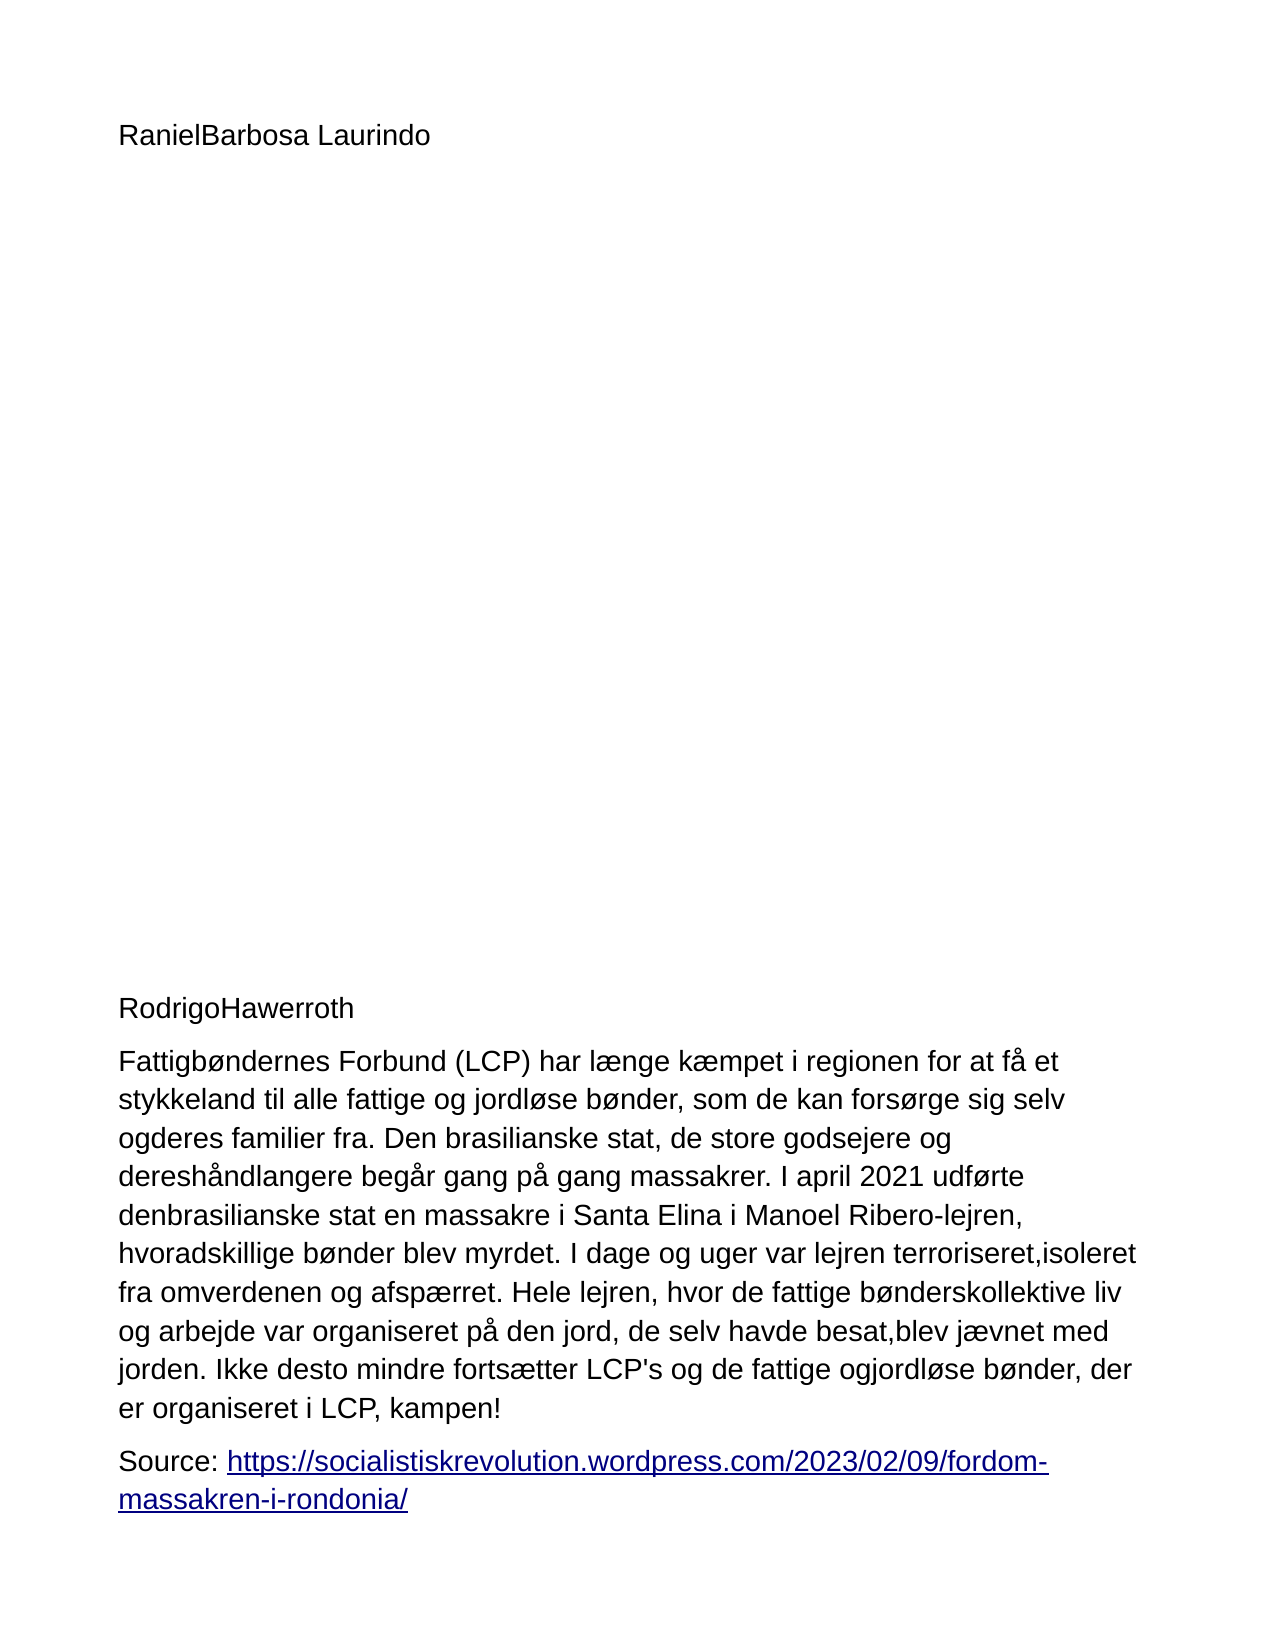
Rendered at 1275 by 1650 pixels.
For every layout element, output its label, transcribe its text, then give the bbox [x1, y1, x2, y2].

text RanielBarbosa Laurindo [118, 118, 1157, 152]
text RodrigoHawerroth [118, 171, 1157, 1024]
text Source: https://socialistiskrevolution.wordpress.com/2023/02/09/fordom-massakren-i-rondonia/ [118, 1444, 1157, 1516]
text Fattigbøndernes Forbund (LCP) har længe kæmpet i regionen for at få et stykkeland til alle fattige og jordløse bønder, som de kan forsørge sig selv ogderes familier fra. Den brasilianske stat, de store godsejere og dereshåndlangere begår gang på gang massakrer. I april 2021 udførte denbrasilianske stat en massakre i Santa Elina i Manoel Ribero-lejren, hvoradskillige bønder blev myrdet. I dage og uger var lejren terroriseret,isoleret fra omverdenen og afspærret. Hele lejren, hvor de fattige bønderskollektive liv og arbejde var organiseret på den jord, de selv havde besat,blev jævnet med jorden. Ikke desto mindre fortsætter LCP's og de fattige ogjordløse bønder, der er organiseret i LCP, kampen! [118, 1044, 1157, 1424]
